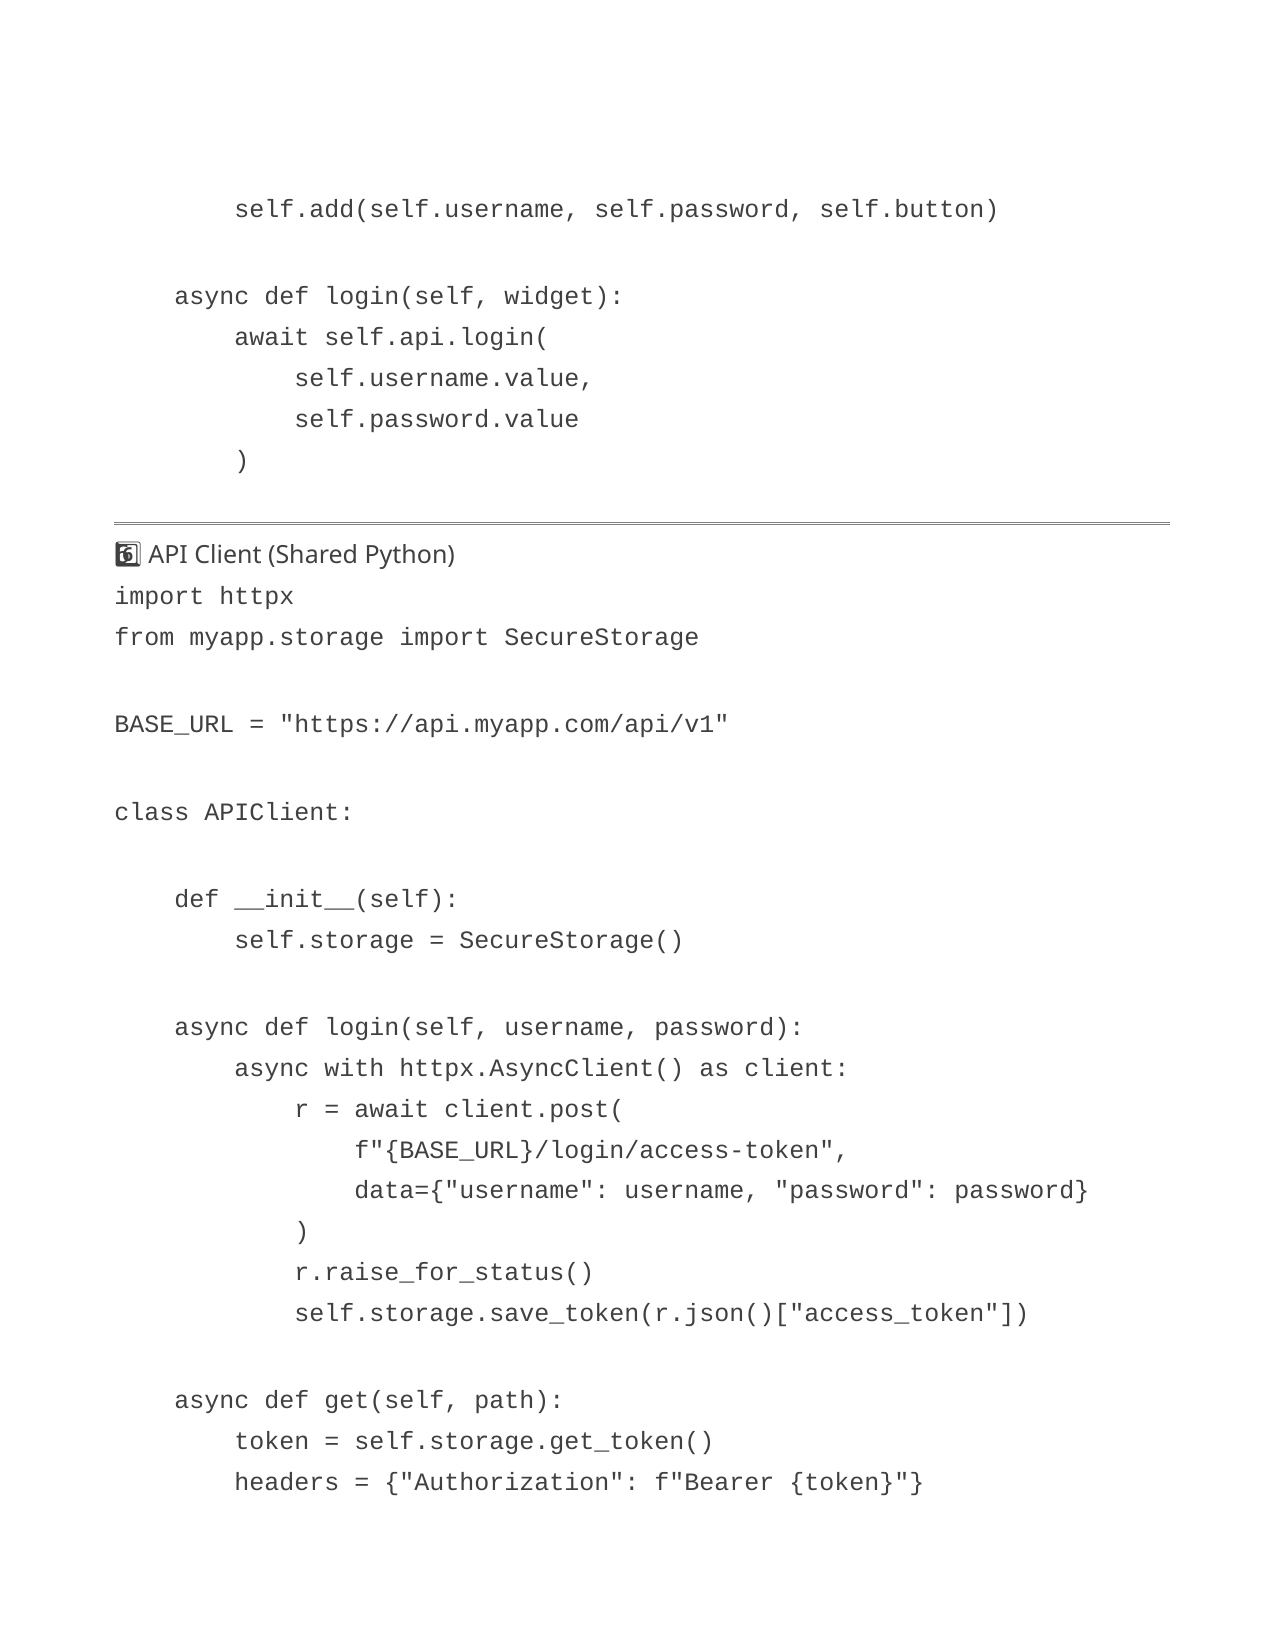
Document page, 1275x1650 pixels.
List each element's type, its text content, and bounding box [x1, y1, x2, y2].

text async def login(self, widget): [114, 284, 1170, 312]
subtitle 6️⃣ API Client (Shared Python) [114, 537, 1170, 571]
text self.add(self.username, self.password, self.button) [114, 197, 1170, 225]
text token = self.storage.get_token() [114, 1429, 1170, 1457]
text BASE_URL = "https://api.myapp.com/api/v1" [114, 712, 1170, 740]
text import httpx [114, 583, 1170, 612]
text self.storage = SecureStorage() [114, 927, 1170, 956]
text await self.api.login( [114, 325, 1170, 353]
text headers = {"Authorization": f"Bearer {token}"} [114, 1470, 1170, 1498]
text r.raise_for_status() [114, 1260, 1170, 1288]
text r = await client.post( [114, 1096, 1170, 1125]
text async def login(self, username, password): [114, 1015, 1170, 1043]
text ) [114, 1219, 1170, 1247]
text self.password.value [114, 406, 1170, 435]
text self.username.value, [114, 366, 1170, 394]
text async def get(self, path): [114, 1388, 1170, 1416]
text ) [114, 447, 1170, 476]
text from myapp.storage import SecureStorage [114, 624, 1170, 653]
text def __init__(self): [114, 887, 1170, 915]
text async with httpx.AsyncClient() as client: [114, 1056, 1170, 1084]
text f"{BASE_URL}/login/access-token", [114, 1137, 1170, 1166]
text self.storage.save_token(r.json()["access_token"]) [114, 1301, 1170, 1329]
text data={"username": username, "password": password} [114, 1178, 1170, 1206]
text class APIClient: [114, 799, 1170, 827]
